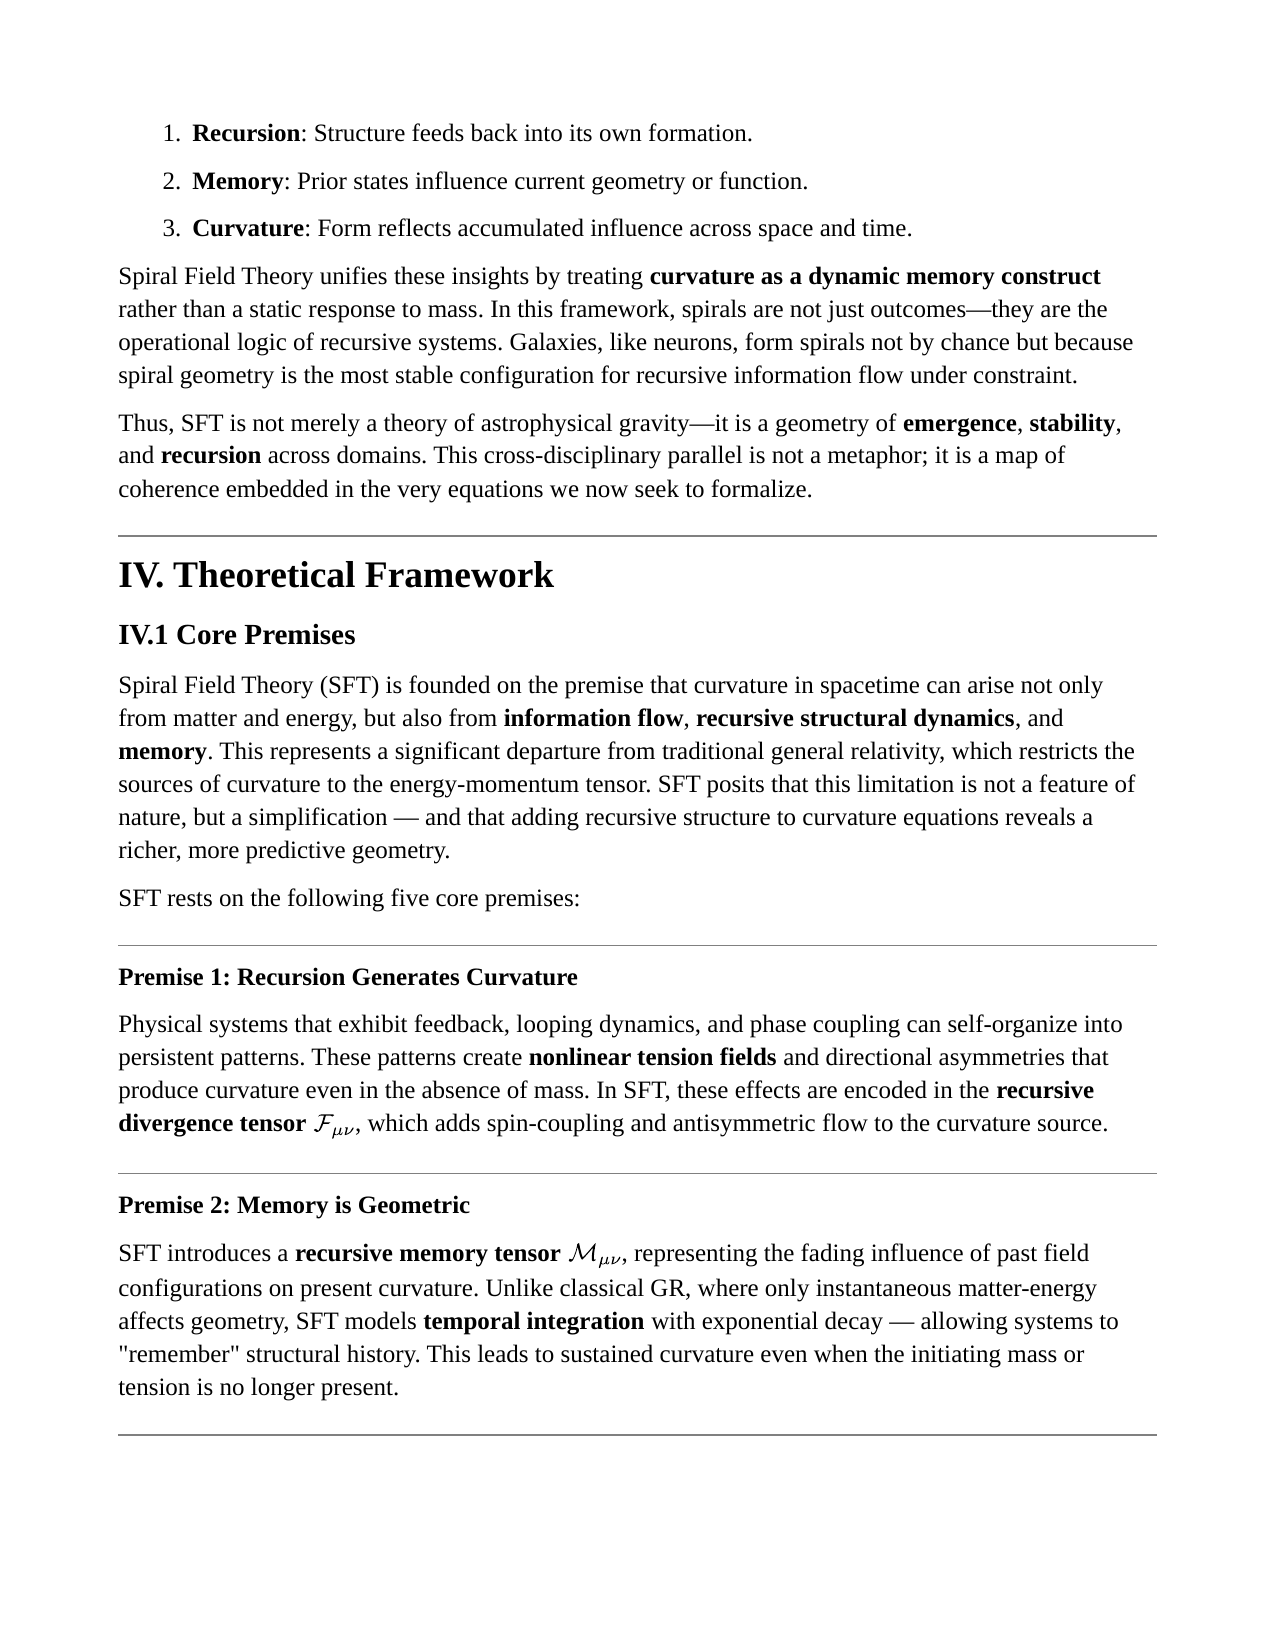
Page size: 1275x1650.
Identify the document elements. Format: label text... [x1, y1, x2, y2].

list Curvature: Form reflects accumulated influence across space and time. [162, 213, 1157, 242]
text Thus, SFT is not merely a theory of astrophysical gravity—it is a geometry of emergence, stability, and recursion across domains. This cross-disciplinary parallel is not a metaphor; it is a map of coherence embedded in the very equations we now seek to formalize. [118, 408, 1157, 502]
text Physical systems that exhibit feedback, looping dynamics, and phase coupling can self-organize into persistent patterns. These patterns create nonlinear tension fields and directional asymmetries that produce curvature even in the absence of mass. In SFT, these effects are encoded in the recursive divergence tensor , which adds spin-coupling and antisymmetric flow to the curvature source. [118, 1009, 1157, 1140]
list Memory: Prior states influence current geometry or function. [162, 166, 1157, 194]
list Recursion: Structure feeds back into its own formation. [162, 118, 1157, 147]
text Spiral Field Theory unifies these insights by treating curvature as a dynamic memory construct rather than a static response to mass. In this framework, spirals are not just outcomes—they are the operational logic of recursive systems. Galaxies, like neurons, form spirals not by chance but because spiral geometry is the most stable configuration for recursive information flow under constraint. [118, 261, 1157, 389]
text Spiral Field Theory (SFT) is founded on the premise that curvature in spacetime can arise not only from matter and energy, but also from information flow, recursive structural dynamics, and memory. This represents a significant departure from traditional general relativity, which restricts the sources of curvature to the energy-momentum tensor. SFT posits that this limitation is not a feature of nature, but a simplification — and that adding recursive structure to curvature equations reveals a richer, more predictive geometry. [118, 670, 1157, 864]
subtitle IV.1 Core Premises [118, 617, 1157, 650]
text SFT introduces a recursive memory tensor , representing the fading influence of past field configurations on present curvature. Unlike classical GR, where only instantaneous matter-energy affects geometry, SFT models temporal integration with exponential decay — allowing systems to "remember" structural history. This leads to sustained curvature even when the initiating mass or tension is no longer present. [118, 1238, 1157, 1401]
subtitle Premise 2: Memory is Geometric [118, 1190, 1157, 1219]
text SFT rests on the following five core premises: [118, 883, 1157, 911]
subtitle Premise 1: Recursion Generates Curvature [118, 962, 1157, 991]
subtitle IV. Theoretical Framework [118, 553, 1157, 596]
